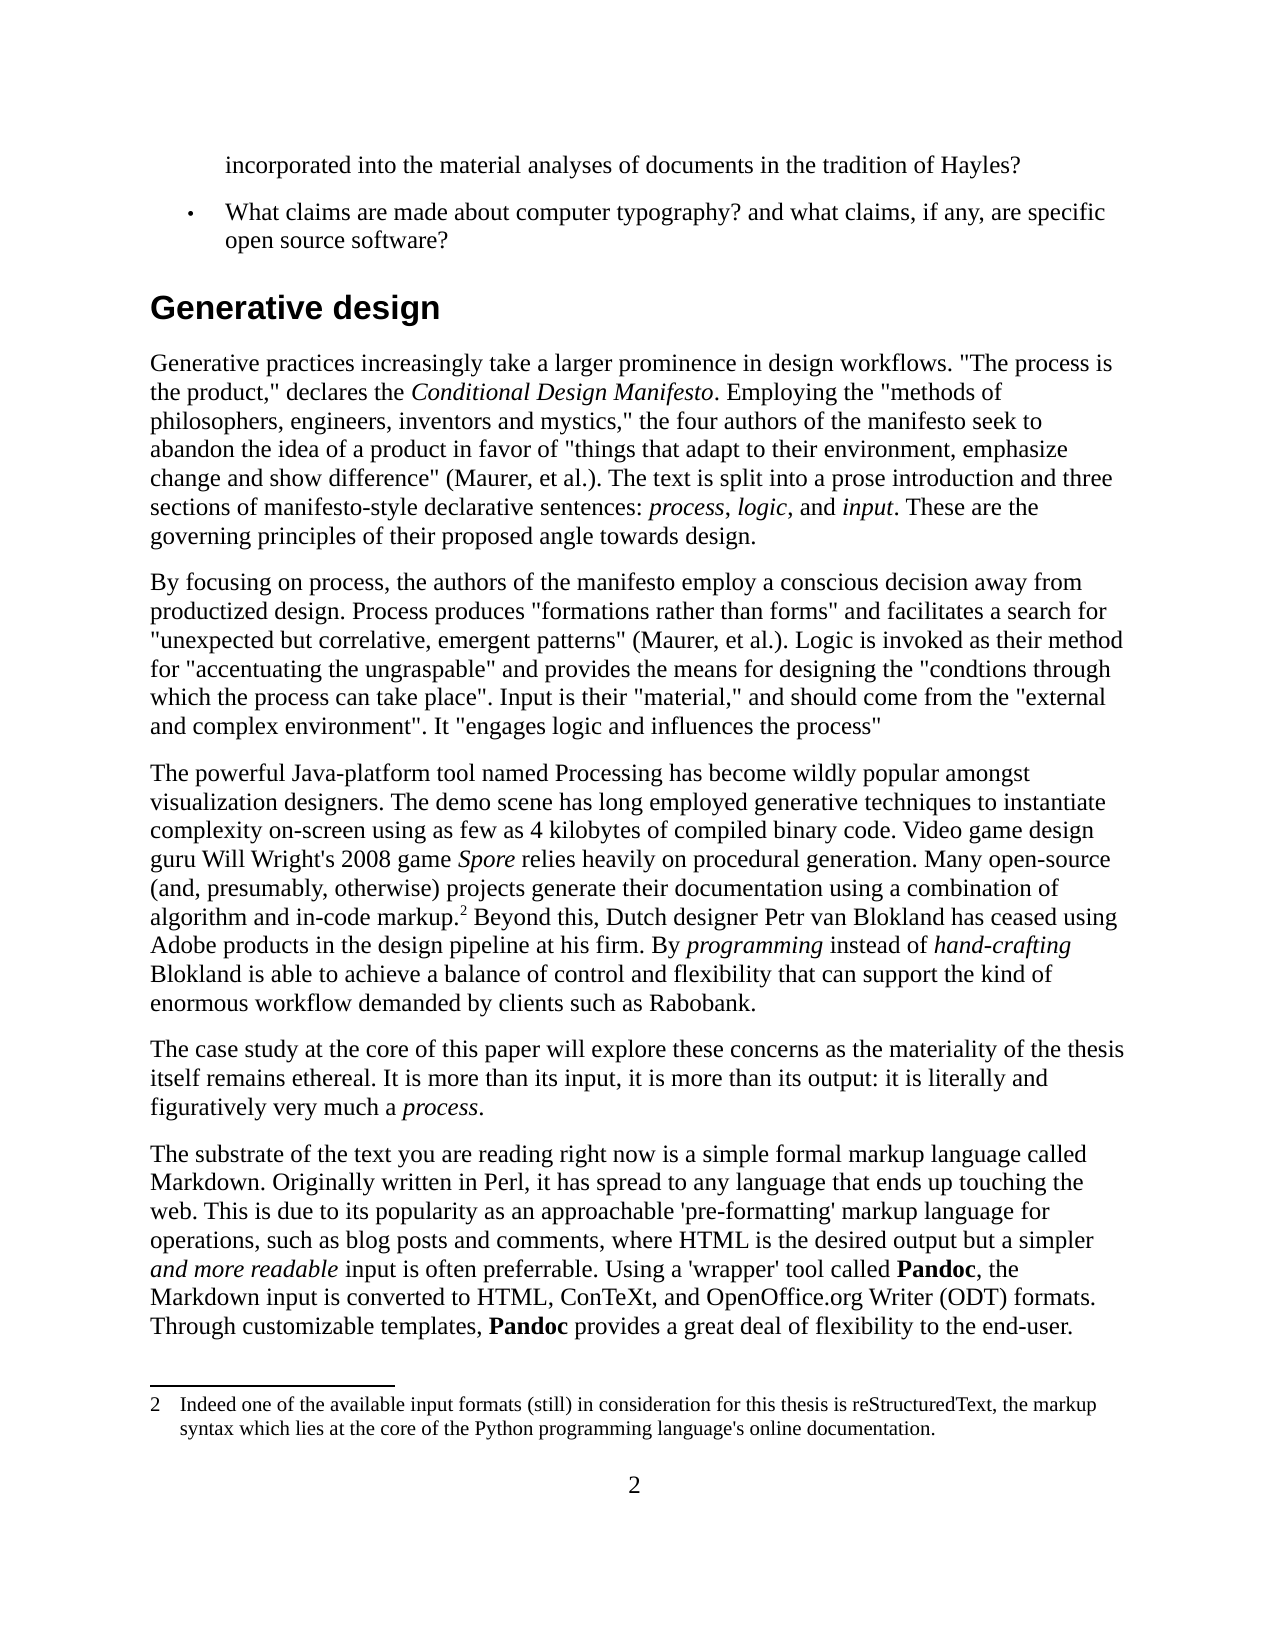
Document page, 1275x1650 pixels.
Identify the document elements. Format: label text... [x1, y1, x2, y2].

text The case study at the core of this paper will explore these concerns as the materiality of the thesis itself remains ethereal. It is more than its input, it is more than its output: it is literally and figuratively very much a process. [150, 1034, 1125, 1121]
list incorporated into the material analyses of documents in the tradition of Hayles? [187, 150, 1125, 179]
text The powerful Java-platform tool named Processing has become wildly popular amongst visualization designers. The demo scene has long employed generative techniques to instantiate complexity on-screen using as few as 4 kilobytes of compiled binary code. Video game design guru Will Wright's 2008 game Spore relies heavily on procedural generation. Many open-source (and, presumably, otherwise) projects generate their documentation using a combination of algorithm and in-code markup. Beyond this, Dutch designer Petr van Blokland has ceased using Adobe products in the design pipeline at his firm. By programming instead of hand-crafting Blokland is able to achieve a balance of control and flexibility that can support the kind of enormous workflow demanded by clients such as Rabobank. [150, 758, 1125, 1017]
subtitle Generative design [150, 288, 1125, 327]
text Generative practices increasingly take a larger prominence in design workflows. "The process is the product," declares the Conditional Design Manifesto. Employing the "methods of philosophers, engineers, inventors and mystics," the four authors of the manifesto seek to abandon the idea of a product in favor of "things that adapt to their environment, emphasize change and show difference" (Maurer, et al.). The text is split into a prose introduction and three sections of manifesto-style declarative sentences: process, logic, and input. These are the governing principles of their proposed angle towards design. [150, 348, 1125, 549]
text Indeed one of the available input formats (still) in consideration for this thesis is reStructuredText, the markup syntax which lies at the core of the Python programming language's online documentation. [150, 1392, 1125, 1440]
text By focusing on process, the authors of the manifesto employ a conscious decision away from productized design. Process produces "formations rather than forms" and facilitates a search for "unexpected but correlative, emergent patterns" (Maurer, et al.). Logic is invoked as their method for "accentuating the ungraspable" and provides the means for designing the "condtions through which the process can take place". Input is their "material," and should come from the "external and complex environment". It "engages logic and influences the process" [150, 567, 1125, 740]
text The substrate of the text you are reading right now is a simple formal markup language called Markdown. Originally written in Perl, it has spread to any language that ends up touching the web. This is due to its popularity as an approachable 'pre-formatting' markup language for operations, such as blog posts and comments, where HTML is the desired output but a simpler and more readable input is often preferrable. Using a 'wrapper' tool called Pandoc, the Markdown input is converted to HTML, ConTeXt, and OpenOffice.org Writer (ODT) formats. Through customizable templates, Pandoc provides a great deal of flexibility to the end-user. [150, 1139, 1125, 1340]
list What claims are made about computer typography? and what claims, if any, are specific open source software? [187, 197, 1125, 254]
